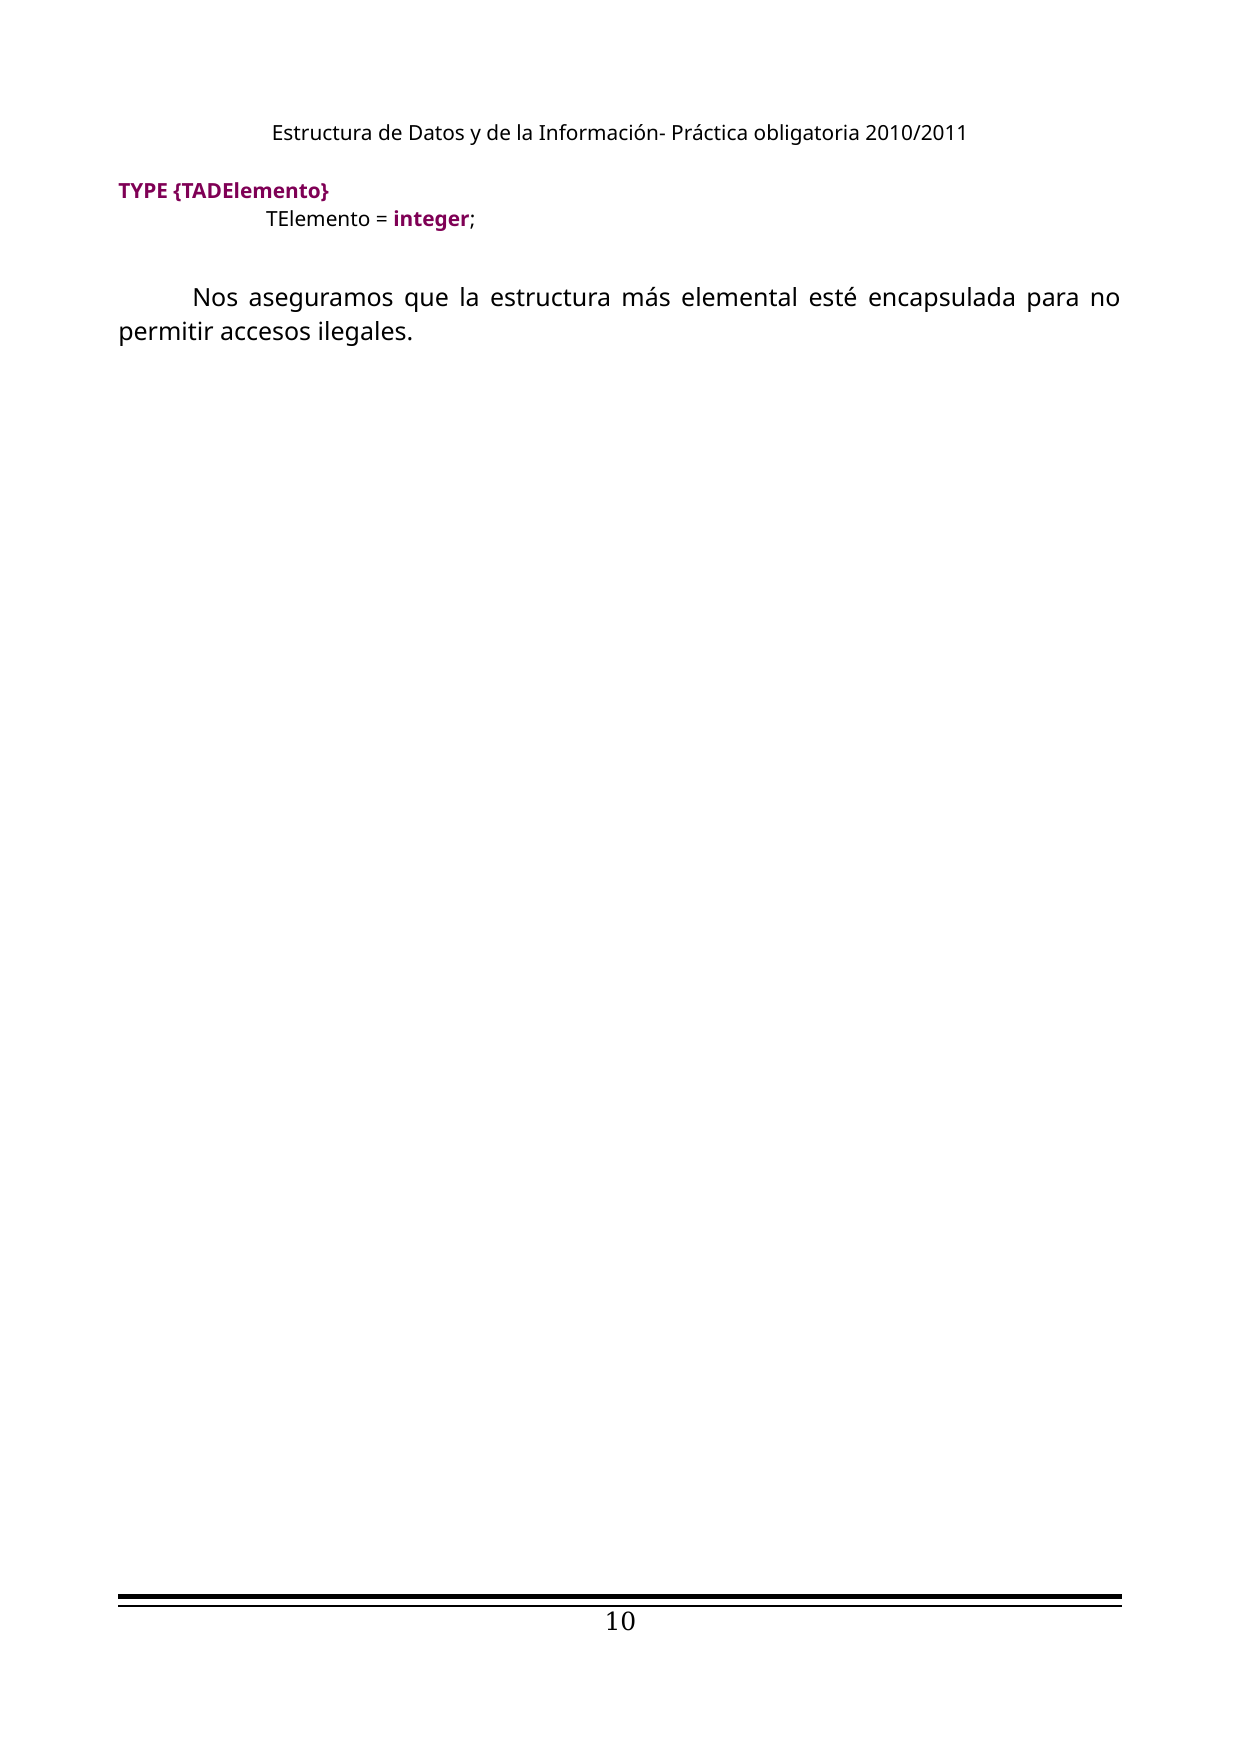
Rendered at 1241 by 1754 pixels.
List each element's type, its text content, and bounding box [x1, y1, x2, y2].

text Nos aseguramos que la estructura más elemental esté encapsulada para no permitir accesos ilegales. [118, 279, 1122, 348]
text TElemento = integer; [118, 204, 1122, 233]
text TYPE {TADElemento} [118, 176, 1122, 204]
